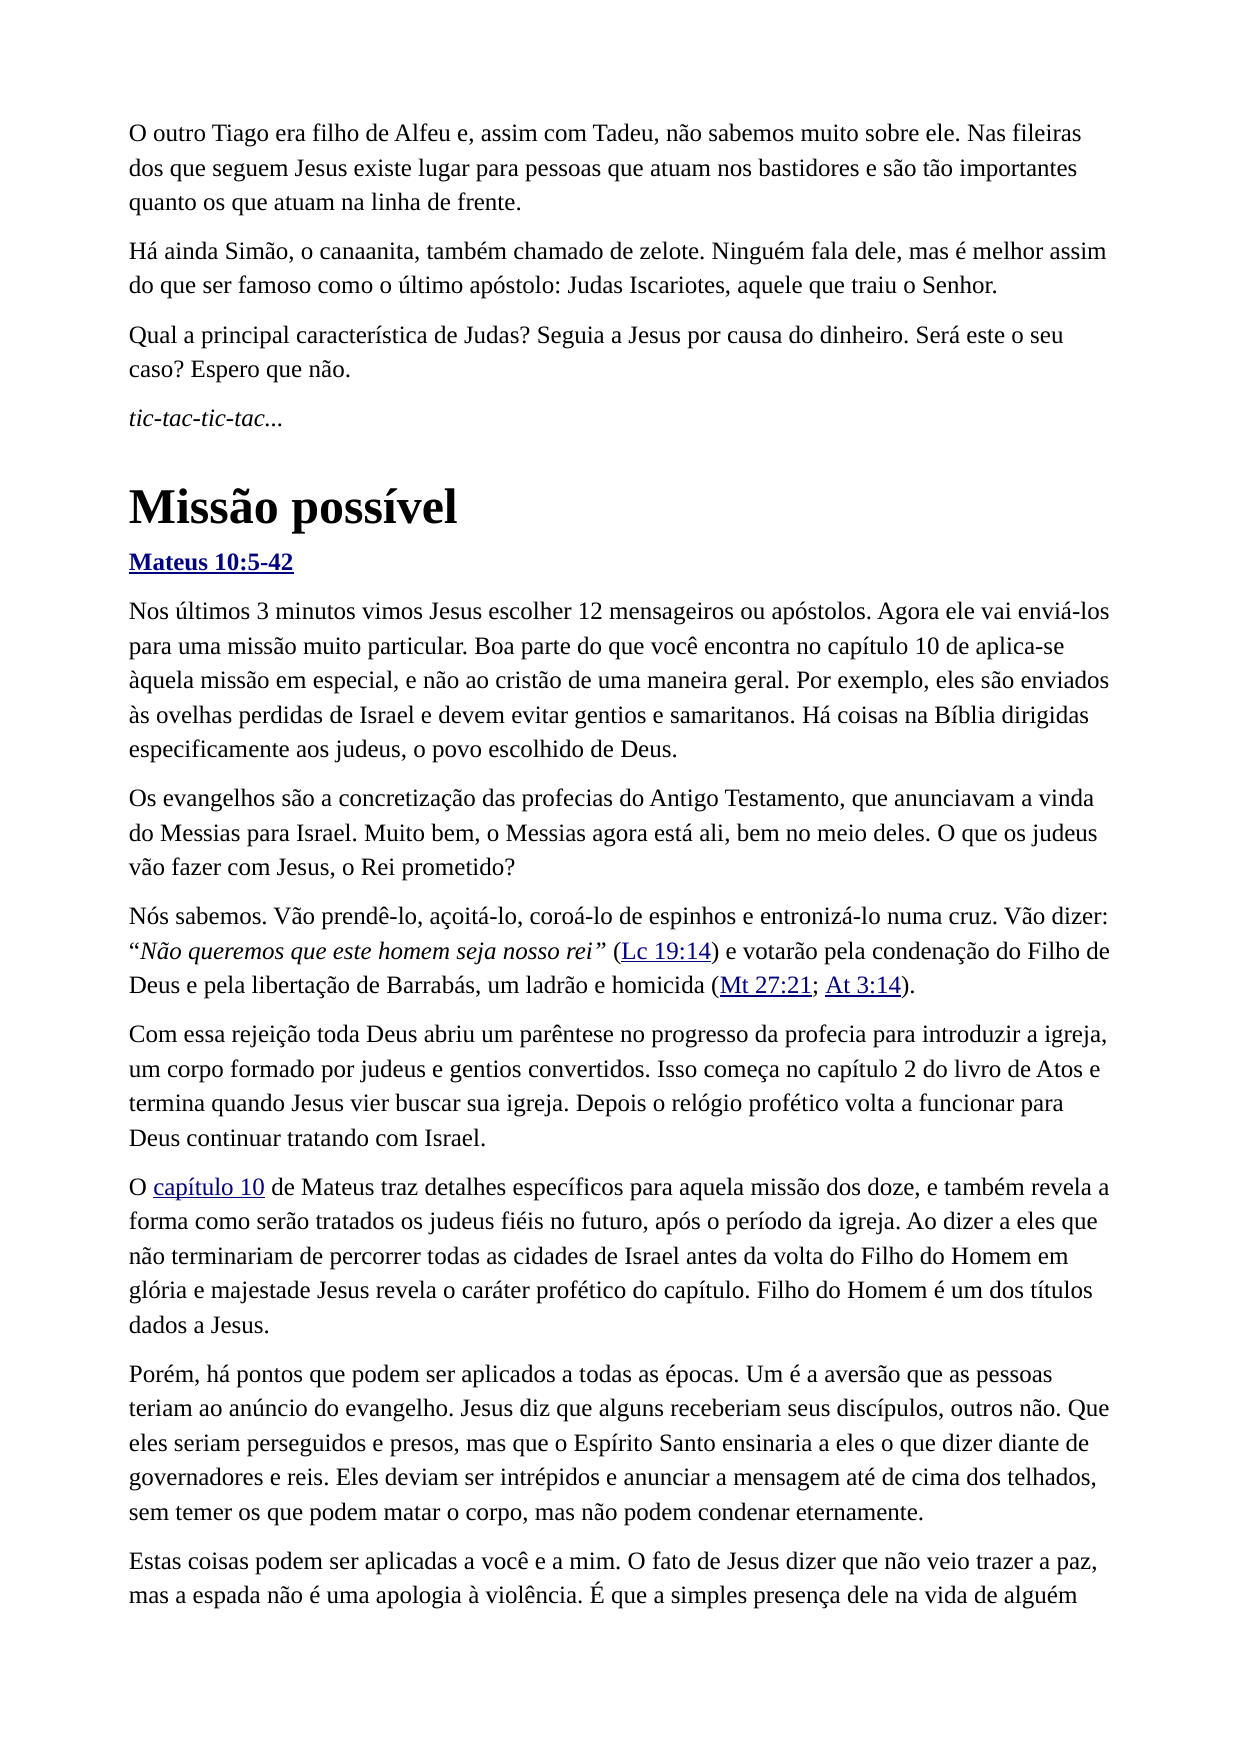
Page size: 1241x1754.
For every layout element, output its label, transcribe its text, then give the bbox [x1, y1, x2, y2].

text Porém, há pontos que podem ser aplicados a todas as épocas. Um é a aversão que as pessoas teriam ao anúncio do evangelho. Jesus diz que alguns receberiam seus discípulos, outros não. Que eles seriam perseguidos e presos, mas que o Espírito Santo ensinaria a eles o que dizer diante de governadores e reis. Eles deviam ser intrépidos e anunciar a mensagem até de cima dos telhados, sem temer os que podem matar o corpo, mas não podem condenar eternamente. [129, 1359, 1111, 1526]
text Mateus 10:5-42 [129, 547, 1111, 576]
text Estas coisas podem ser aplicadas a você e a mim. O fato de Jesus dizer que não veio trazer a paz, mas a espada não é uma apologia à violência. É que a simples presença dele na vida de alguém [129, 1546, 1111, 1609]
text Nos últimos 3 minutos vimos Jesus escolher 12 mensageiros ou apóstolos. Agora ele vai enviá-los para uma missão muito particular. Boa parte do que você encontra no capítulo 10 de aplica-se àquela missão em especial, e não ao cristão de uma maneira geral. Por exemplo, eles são enviados às ovelhas perdidas de Israel e devem evitar gentios e samaritanos. Há coisas na Bíblia dirigidas especificamente aos judeus, o povo escolhido de Deus. [129, 596, 1111, 763]
text Os evangelhos são a concretização das profecias do Antigo Testamento, que anunciavam a vinda do Messias para Israel. Muito bem, o Messias agora está ali, bem no meio deles. O que os judeus vão fazer com Jesus, o Rei prometido? [129, 783, 1111, 881]
text tic-tac-tic-tac... [129, 403, 1111, 432]
text Com essa rejeição toda Deus abriu um parêntese no progresso da profecia para introduzir a igreja, um corpo formado por judeus e gentios convertidos. Isso começa no capítulo 2 do livro de Atos e termina quando Jesus vier buscar sua igreja. Depois o relógio profético volta a funcionar para Deus continuar tratando com Israel. [129, 1019, 1111, 1152]
subtitle Missão possível [129, 477, 1111, 535]
text Nós sabemos. Vão prendê-lo, açoitá-lo, coroá-lo de espinhos e entronizá-lo numa cruz. Vão dizer: “Não queremos que este homem seja nosso rei” (Lc 19:14) e votarão pela condenação do Filho de Deus e pela libertação de Barrabás, um ladrão e homicida (Mt 27:21; At 3:14). [129, 901, 1111, 999]
text O capítulo 10 de Mateus traz detalhes específicos para aquela missão dos doze, e também revela a forma como serão tratados os judeus fiéis no futuro, após o período da igreja. Ao dizer a eles que não terminariam de percorrer todas as cidades de Israel antes da volta do Filho do Homem em glória e majestade Jesus revela o caráter profético do capítulo. Filho do Homem é um dos títulos dados a Jesus. [129, 1172, 1111, 1338]
text Qual a principal característica de Judas? Seguia a Jesus por causa do dinheiro. Será este o seu caso? Espero que não. [129, 320, 1111, 383]
text Há ainda Simão, o canaanita, também chamado de zelote. Ninguém fala dele, mas é melhor assim do que ser famoso como o último apóstolo: Judas Iscariotes, aquele que traiu o Senhor. [129, 236, 1111, 299]
text O outro Tiago era filho de Alfeu e, assim com Tadeu, não sabemos muito sobre ele. Nas fileiras dos que seguem Jesus existe lugar para pessoas que atuam nos bastidores e são tão importantes quanto os que atuam na linha de frente. [129, 118, 1111, 216]
